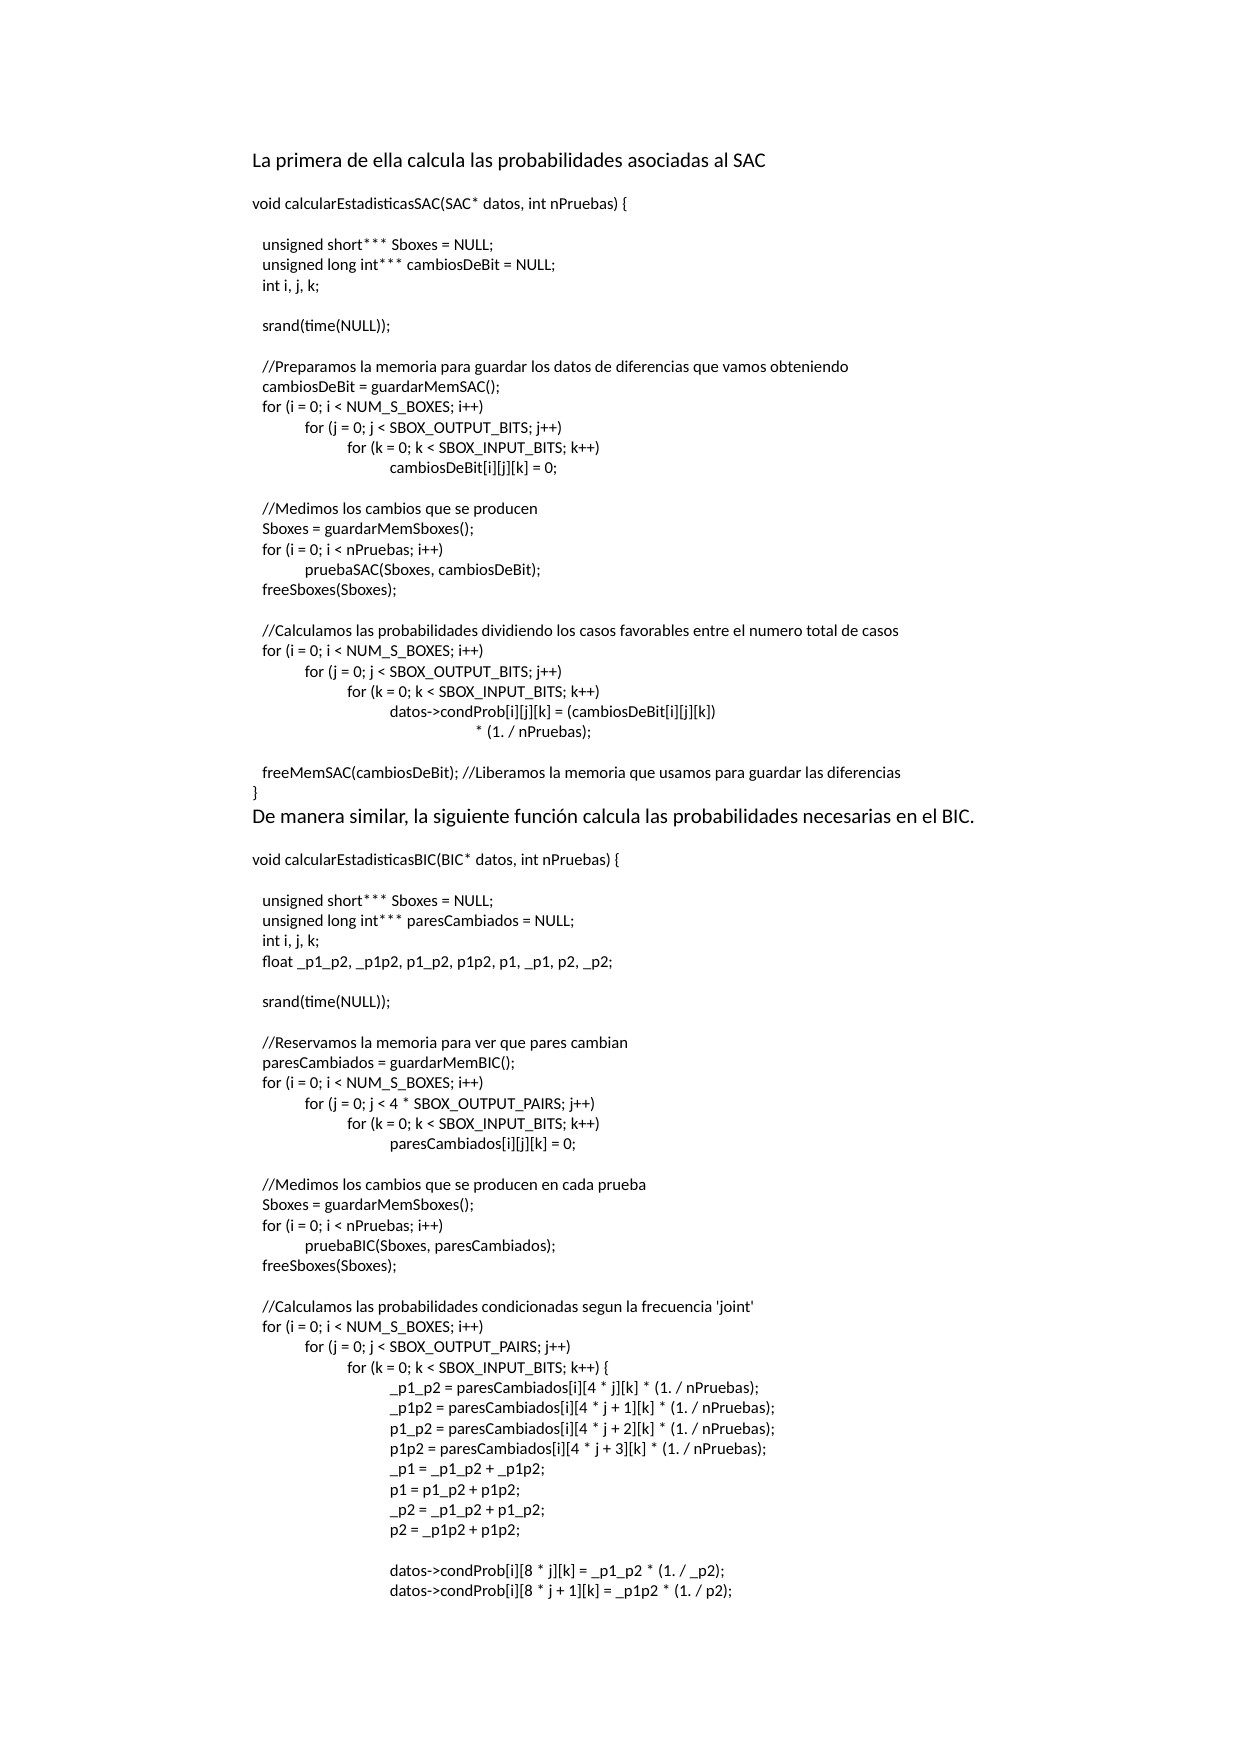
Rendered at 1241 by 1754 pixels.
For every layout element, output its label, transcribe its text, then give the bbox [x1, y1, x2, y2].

text unsigned long int*** cambiosDeBit = NULL; [252, 254, 1063, 275]
text p2 = _p1p2 + p1p2; [252, 1519, 1063, 1540]
text unsigned short*** Sboxes = NULL; [252, 890, 1063, 910]
text for (i = 0; i < NUM_S_BOXES; i++) [252, 1073, 1063, 1093]
text //Medimos los cambios que se producen [252, 498, 1063, 519]
text freeSboxes(Sboxes); [252, 579, 1063, 600]
text paresCambiados = guardarMemBIC(); [252, 1052, 1063, 1073]
text p1_p2 = paresCambiados[i][4 * j + 2][k] * (1. / nPruebas); [252, 1418, 1063, 1438]
text for (k = 0; k < SBOX_INPUT_BITS; k++) [252, 437, 1063, 458]
text //Preparamos la memoria para guardar los datos de diferencias que vamos obteniendo [252, 356, 1063, 376]
text for (i = 0; i < NUM_S_BOXES; i++) [252, 397, 1063, 417]
text } [252, 783, 1063, 803]
text //Calculamos las probabilidades dividiendo los casos favorables entre el numero total de casos [252, 620, 1063, 641]
text freeMemSAC(cambiosDeBit); //Liberamos la memoria que usamos para guardar las diferencias [252, 762, 1063, 783]
text srand(time(NULL)); [252, 991, 1063, 1012]
text srand(time(NULL)); [252, 316, 1063, 336]
text int i, j, k; [252, 931, 1063, 951]
text for (i = 0; i < nPruebas; i++) [252, 1215, 1063, 1235]
text unsigned long int*** paresCambiados = NULL; [252, 910, 1063, 931]
text //Calculamos las probabilidades condicionadas segun la frecuencia 'joint' [252, 1296, 1063, 1316]
text _p1_p2 = paresCambiados[i][4 * j][k] * (1. / nPruebas); [252, 1377, 1063, 1398]
text for (j = 0; j < SBOX_OUTPUT_PAIRS; j++) [252, 1337, 1063, 1357]
text void calcularEstadisticasBIC(BIC* datos, int nPruebas) { [252, 849, 1063, 869]
text int i, j, k; [252, 275, 1063, 295]
text for (i = 0; i < NUM_S_BOXES; i++) [252, 1316, 1063, 1337]
text datos->condProb[i][8 * j][k] = _p1_p2 * (1. / _p2); [252, 1560, 1063, 1581]
text De manera similar, la siguiente función calcula las probabilidades necesarias en el BIC. [252, 803, 1063, 828]
text _p1 = _p1_p2 + _p1p2; [252, 1459, 1063, 1479]
text for (k = 0; k < SBOX_INPUT_BITS; k++) [252, 681, 1063, 701]
text datos->condProb[i][8 * j + 1][k] = _p1p2 * (1. / p2); [252, 1581, 1063, 1601]
text float _p1_p2, _p1p2, p1_p2, p1p2, p1, _p1, p2, _p2; [252, 951, 1063, 971]
text La primera de ella calcula las probabilidades asociadas al SAC [252, 147, 1063, 173]
text _p1p2 = paresCambiados[i][4 * j + 1][k] * (1. / nPruebas); [252, 1398, 1063, 1418]
text paresCambiados[i][j][k] = 0; [252, 1134, 1063, 1154]
text datos->condProb[i][j][k] = (cambiosDeBit[i][j][k]) [252, 701, 1063, 722]
text for (k = 0; k < SBOX_INPUT_BITS; k++) [252, 1113, 1063, 1134]
text p1 = p1_p2 + p1p2; [252, 1479, 1063, 1499]
text Sboxes = guardarMemSboxes(); [252, 1194, 1063, 1215]
text pruebaBIC(Sboxes, paresCambiados); [252, 1235, 1063, 1256]
text _p2 = _p1_p2 + p1_p2; [252, 1499, 1063, 1519]
text cambiosDeBit[i][j][k] = 0; [252, 458, 1063, 478]
text for (j = 0; j < SBOX_OUTPUT_BITS; j++) [252, 661, 1063, 681]
text pruebaSAC(Sboxes, cambiosDeBit); [252, 559, 1063, 579]
text //Medimos los cambios que se producen en cada prueba [252, 1174, 1063, 1194]
text for (j = 0; j < 4 * SBOX_OUTPUT_PAIRS; j++) [252, 1093, 1063, 1113]
text for (j = 0; j < SBOX_OUTPUT_BITS; j++) [252, 417, 1063, 437]
text for (i = 0; i < nPruebas; i++) [252, 539, 1063, 559]
text unsigned short*** Sboxes = NULL; [252, 234, 1063, 254]
text freeSboxes(Sboxes); [252, 1256, 1063, 1276]
text void calcularEstadisticasSAC(SAC* datos, int nPruebas) { [252, 194, 1063, 214]
text Sboxes = guardarMemSboxes(); [252, 519, 1063, 539]
text * (1. / nPruebas); [252, 722, 1063, 742]
text p1p2 = paresCambiados[i][4 * j + 3][k] * (1. / nPruebas); [252, 1438, 1063, 1459]
text for (i = 0; i < NUM_S_BOXES; i++) [252, 641, 1063, 661]
text cambiosDeBit = guardarMemSAC(); [252, 376, 1063, 397]
text //Reservamos la memoria para ver que pares cambian [252, 1032, 1063, 1052]
text for (k = 0; k < SBOX_INPUT_BITS; k++) { [252, 1357, 1063, 1377]
